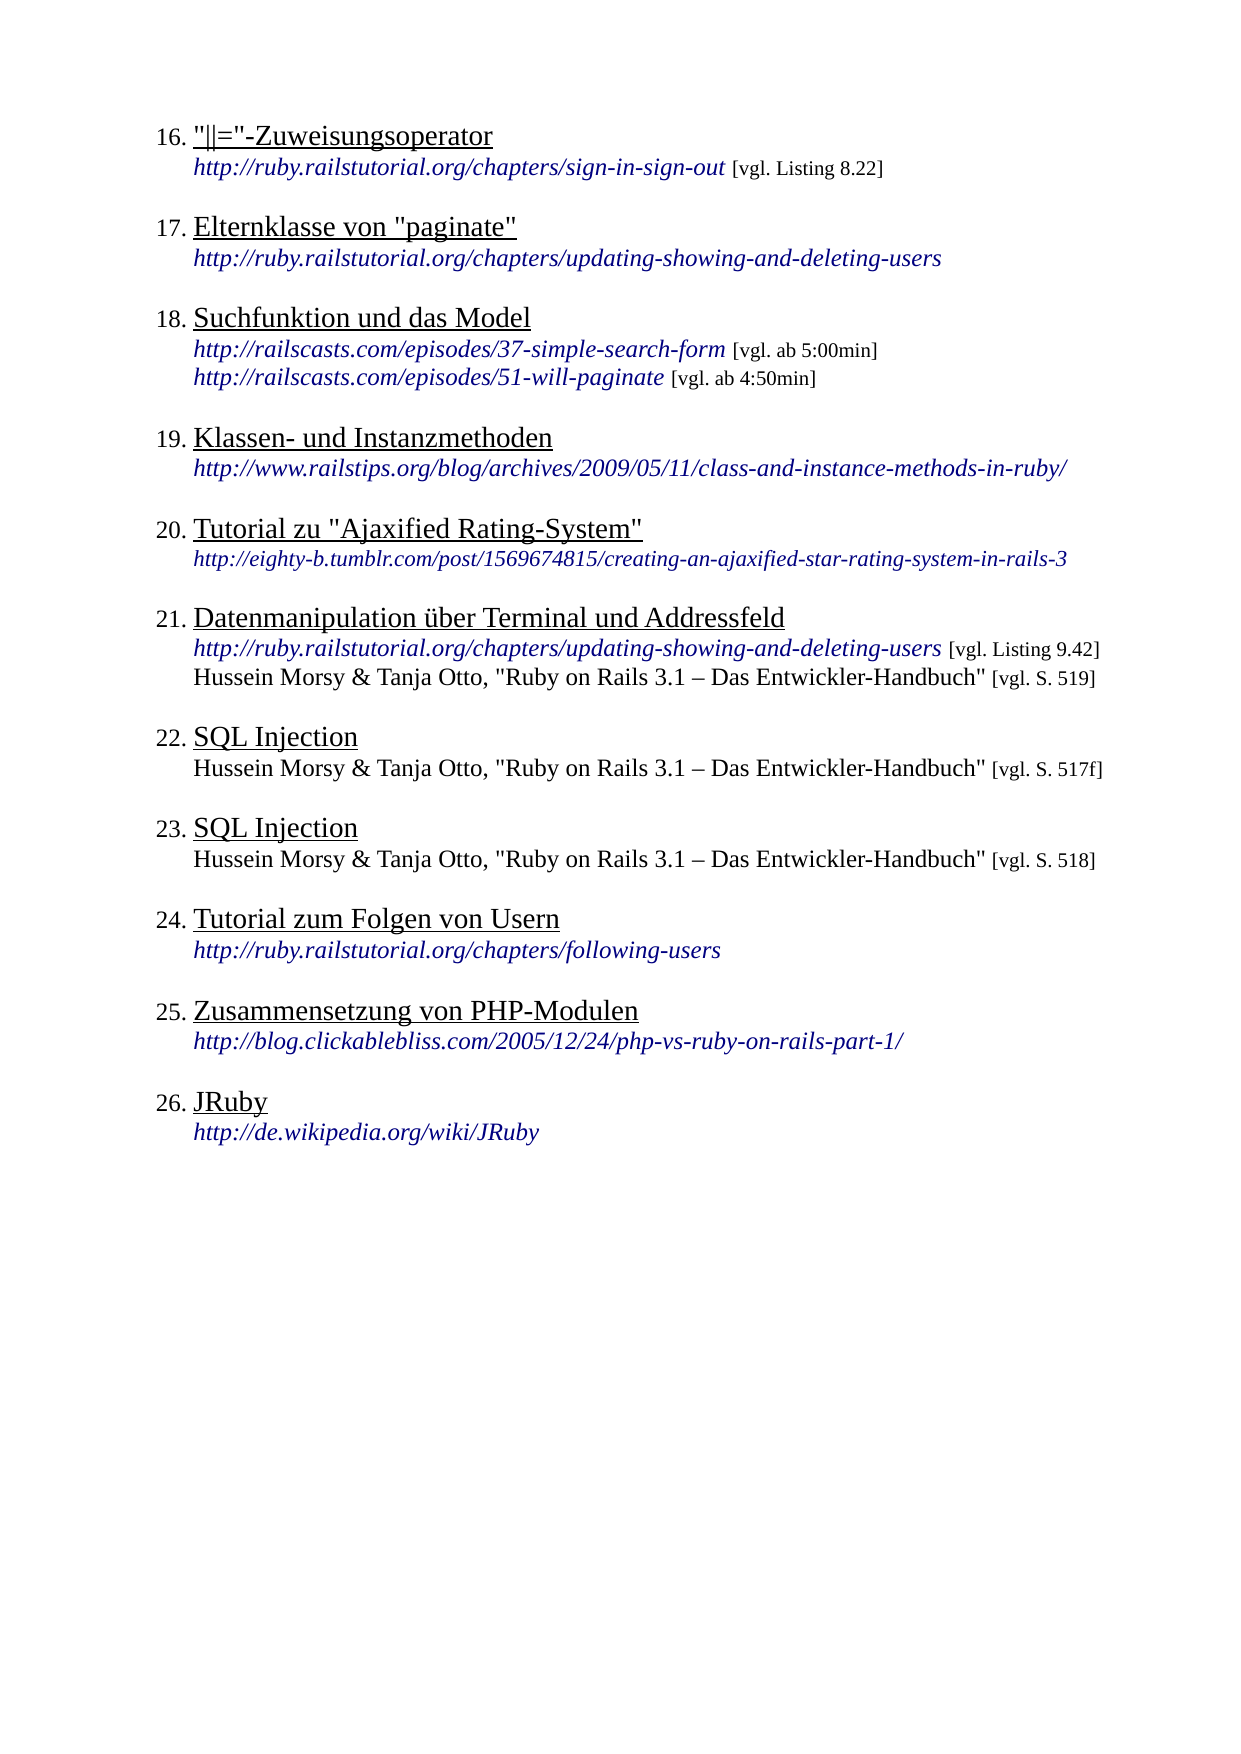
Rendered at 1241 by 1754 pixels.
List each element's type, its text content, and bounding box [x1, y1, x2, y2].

list http://ruby.railstutorial.org/chapters/sign-in-sign-out [vgl. Listing 8.22] [156, 152, 1122, 180]
list "||="-Zuweisungsoperator [156, 118, 1122, 152]
list Tutorial zu "Ajaxified Rating-System" [156, 511, 1122, 544]
list http://www.railstips.org/blog/archives/2009/05/11/class-and-instance-methods-in-ruby/ [156, 453, 1122, 482]
list Hussein Morsy & Tanja Otto, "Ruby on Rails 3.1 – Das Entwickler-Handbuch" [vgl. S. 519] [156, 662, 1122, 691]
list Suchfunktion und das Model [156, 300, 1122, 334]
list http://blog.clickablebliss.com/2005/12/24/php-vs-ruby-on-rails-part-1/ [156, 1026, 1122, 1055]
list http://de.wikipedia.org/wiki/JRuby [156, 1117, 1122, 1146]
list SQL Injection [156, 719, 1122, 753]
list http://eighty-b.tumblr.com/post/1569674815/creating-an-ajaxified-star-rating-system-in-rails-3 [156, 544, 1122, 571]
list http://railscasts.com/episodes/51-will-paginate [vgl. ab 4:50min] [156, 362, 1122, 391]
list Zusammensetzung von PHP-Modulen [156, 993, 1122, 1026]
list Hussein Morsy & Tanja Otto, "Ruby on Rails 3.1 – Das Entwickler-Handbuch" [vgl. S. 517f] [156, 753, 1122, 782]
list http://ruby.railstutorial.org/chapters/updating-showing-and-deleting-users [vgl. Listing 9.42] [156, 633, 1122, 662]
list JRuby [156, 1084, 1122, 1117]
list Klassen- und Instanzmethoden [156, 420, 1122, 453]
list Tutorial zum Folgen von Usern [156, 902, 1122, 935]
list http://railscasts.com/episodes/37-simple-search-form [vgl. ab 5:00min] [156, 334, 1122, 362]
list http://ruby.railstutorial.org/chapters/following-users [156, 935, 1122, 964]
list Datenmanipulation über Terminal und Addressfeld [156, 600, 1122, 633]
list SQL Injection [156, 811, 1122, 844]
list Hussein Morsy & Tanja Otto, "Ruby on Rails 3.1 – Das Entwickler-Handbuch" [vgl. S. 518] [156, 844, 1122, 873]
list Elternklasse von "paginate" [156, 209, 1122, 243]
list http://ruby.railstutorial.org/chapters/updating-showing-and-deleting-users [156, 243, 1122, 271]
